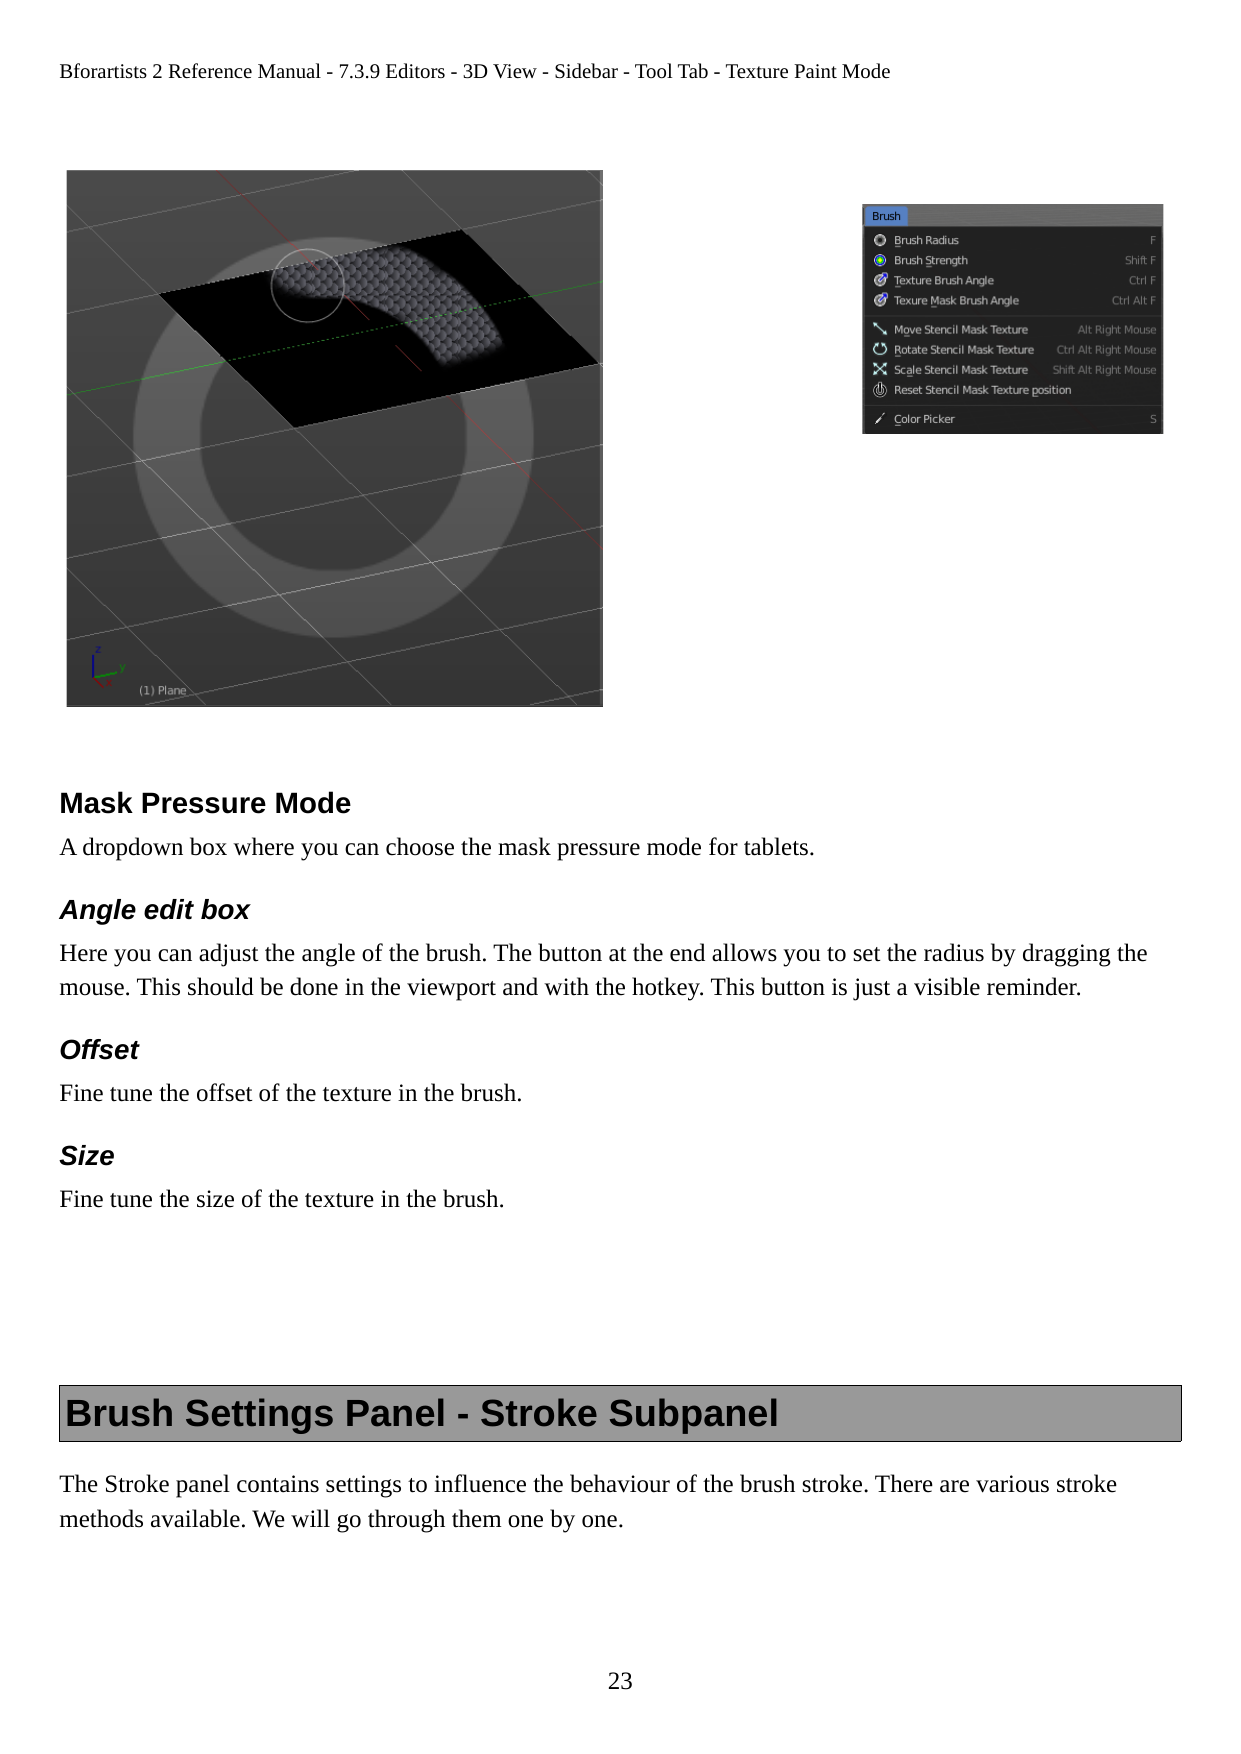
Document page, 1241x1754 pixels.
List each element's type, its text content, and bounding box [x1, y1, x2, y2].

text Fine tune the offset of the texture in the brush. [59, 1078, 1181, 1107]
text Fine tune the size of the texture in the brush. [59, 1184, 1181, 1213]
subtitle Size [59, 1140, 1181, 1172]
picture [66, 170, 603, 707]
table_header Brush Settings Panel - Stroke Subpanel [60, 1386, 1181, 1441]
text A dropdown box where you can choose the mask pressure mode for tablets. [59, 832, 1181, 861]
subtitle Angle edit box [59, 893, 1181, 925]
picture [862, 204, 1164, 434]
text Here you can adjust the angle of the brush. The button at the end allows you to set the radius by dragging the mouse. This should be done in the viewport and with the hotkey. This button is just a visible reminder. [59, 938, 1181, 1001]
text The Stroke panel contains settings to influence the behaviour of the brush stroke. There are various stroke methods available. We will go through them one by one. [59, 1469, 1181, 1533]
subtitle Offset [59, 1034, 1181, 1066]
subtitle Mask Pressure Mode [59, 786, 1181, 819]
